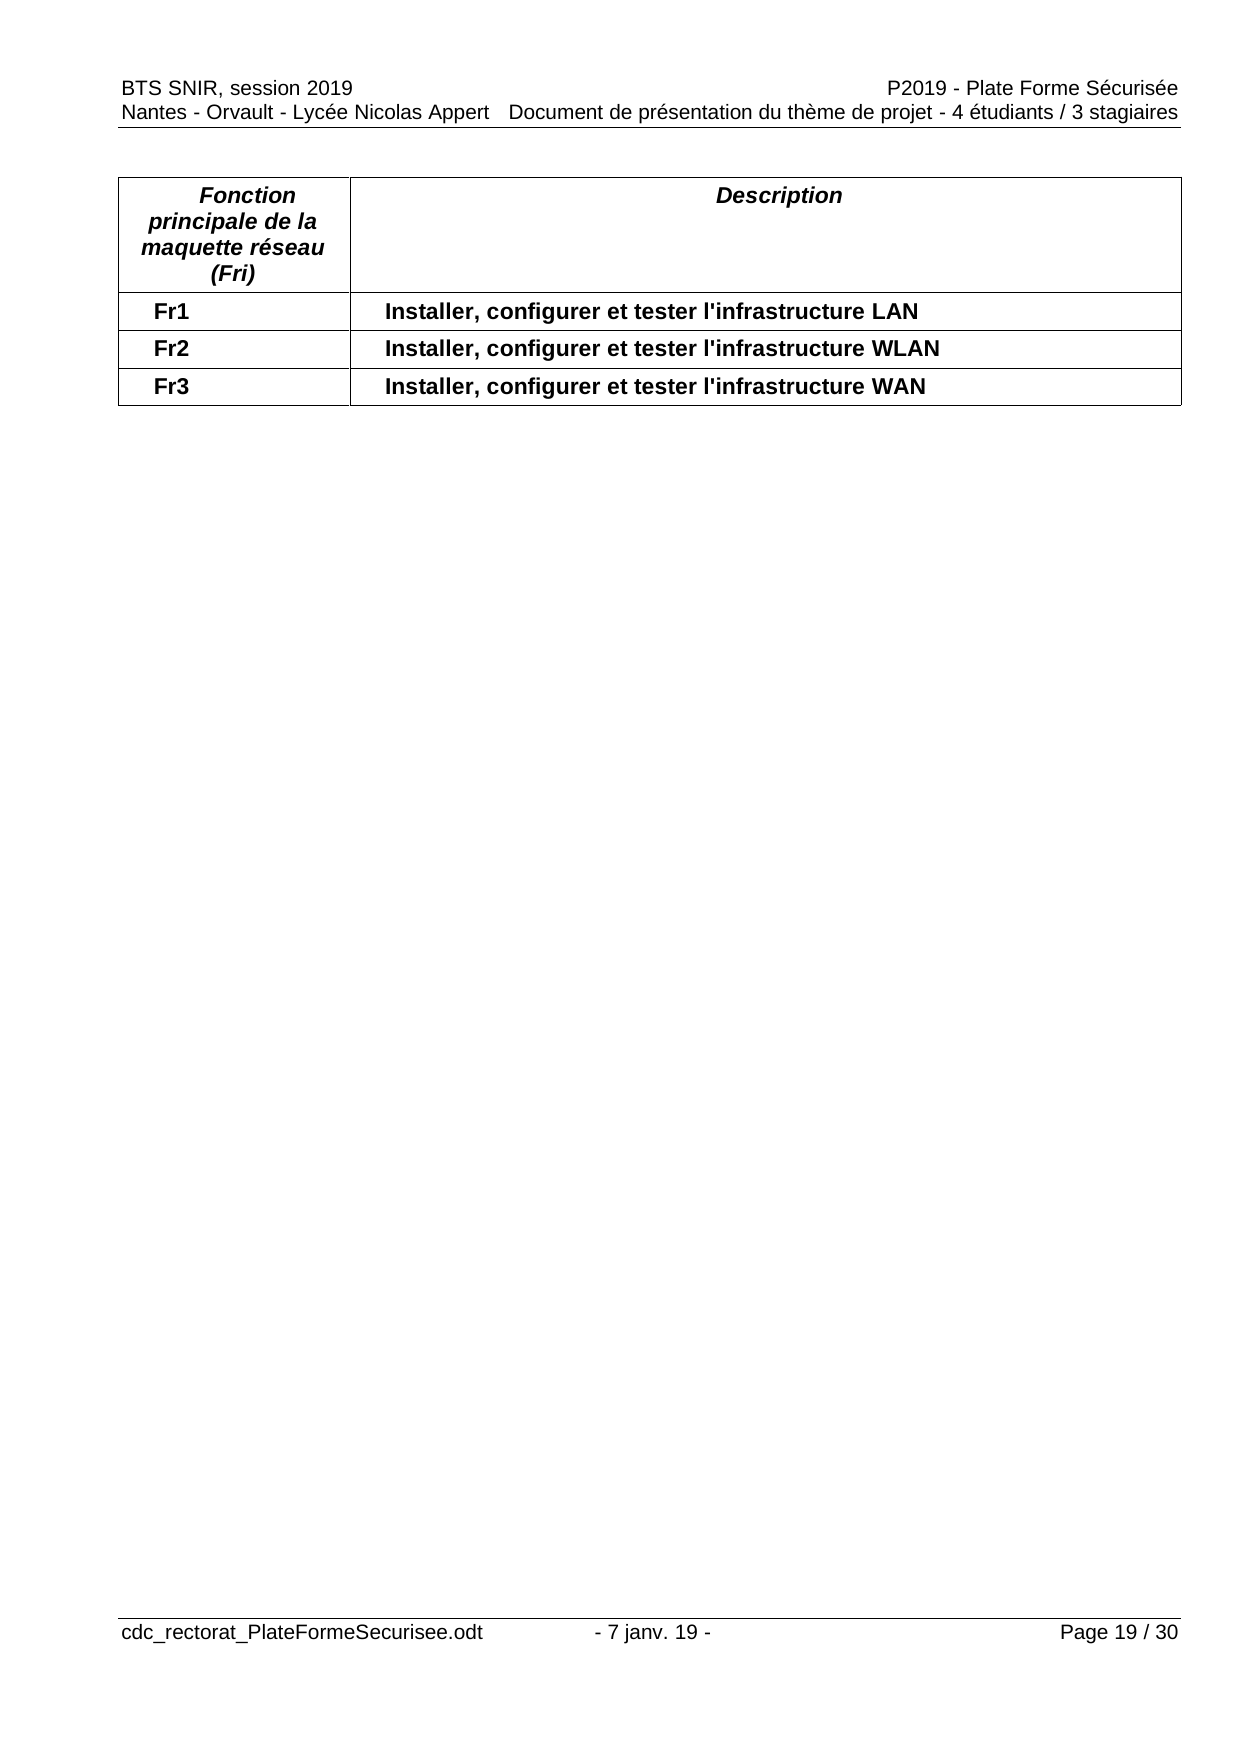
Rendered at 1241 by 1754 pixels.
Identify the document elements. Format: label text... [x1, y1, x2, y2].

table_cell Installer, configurer et tester l'infrastructure WLAN [351, 331, 1181, 368]
table_cell Fr2 [119, 331, 349, 368]
table_header Description [351, 178, 1181, 292]
table_header Fonction principale de la maquette réseau (Fri) [119, 178, 349, 292]
table_cell Fr3 [119, 369, 349, 405]
table_cell Installer, configurer et tester l'infrastructure WAN [351, 369, 1181, 405]
table_cell Fr1 [119, 293, 349, 330]
table_cell Installer, configurer et tester l'infrastructure LAN [351, 293, 1181, 330]
